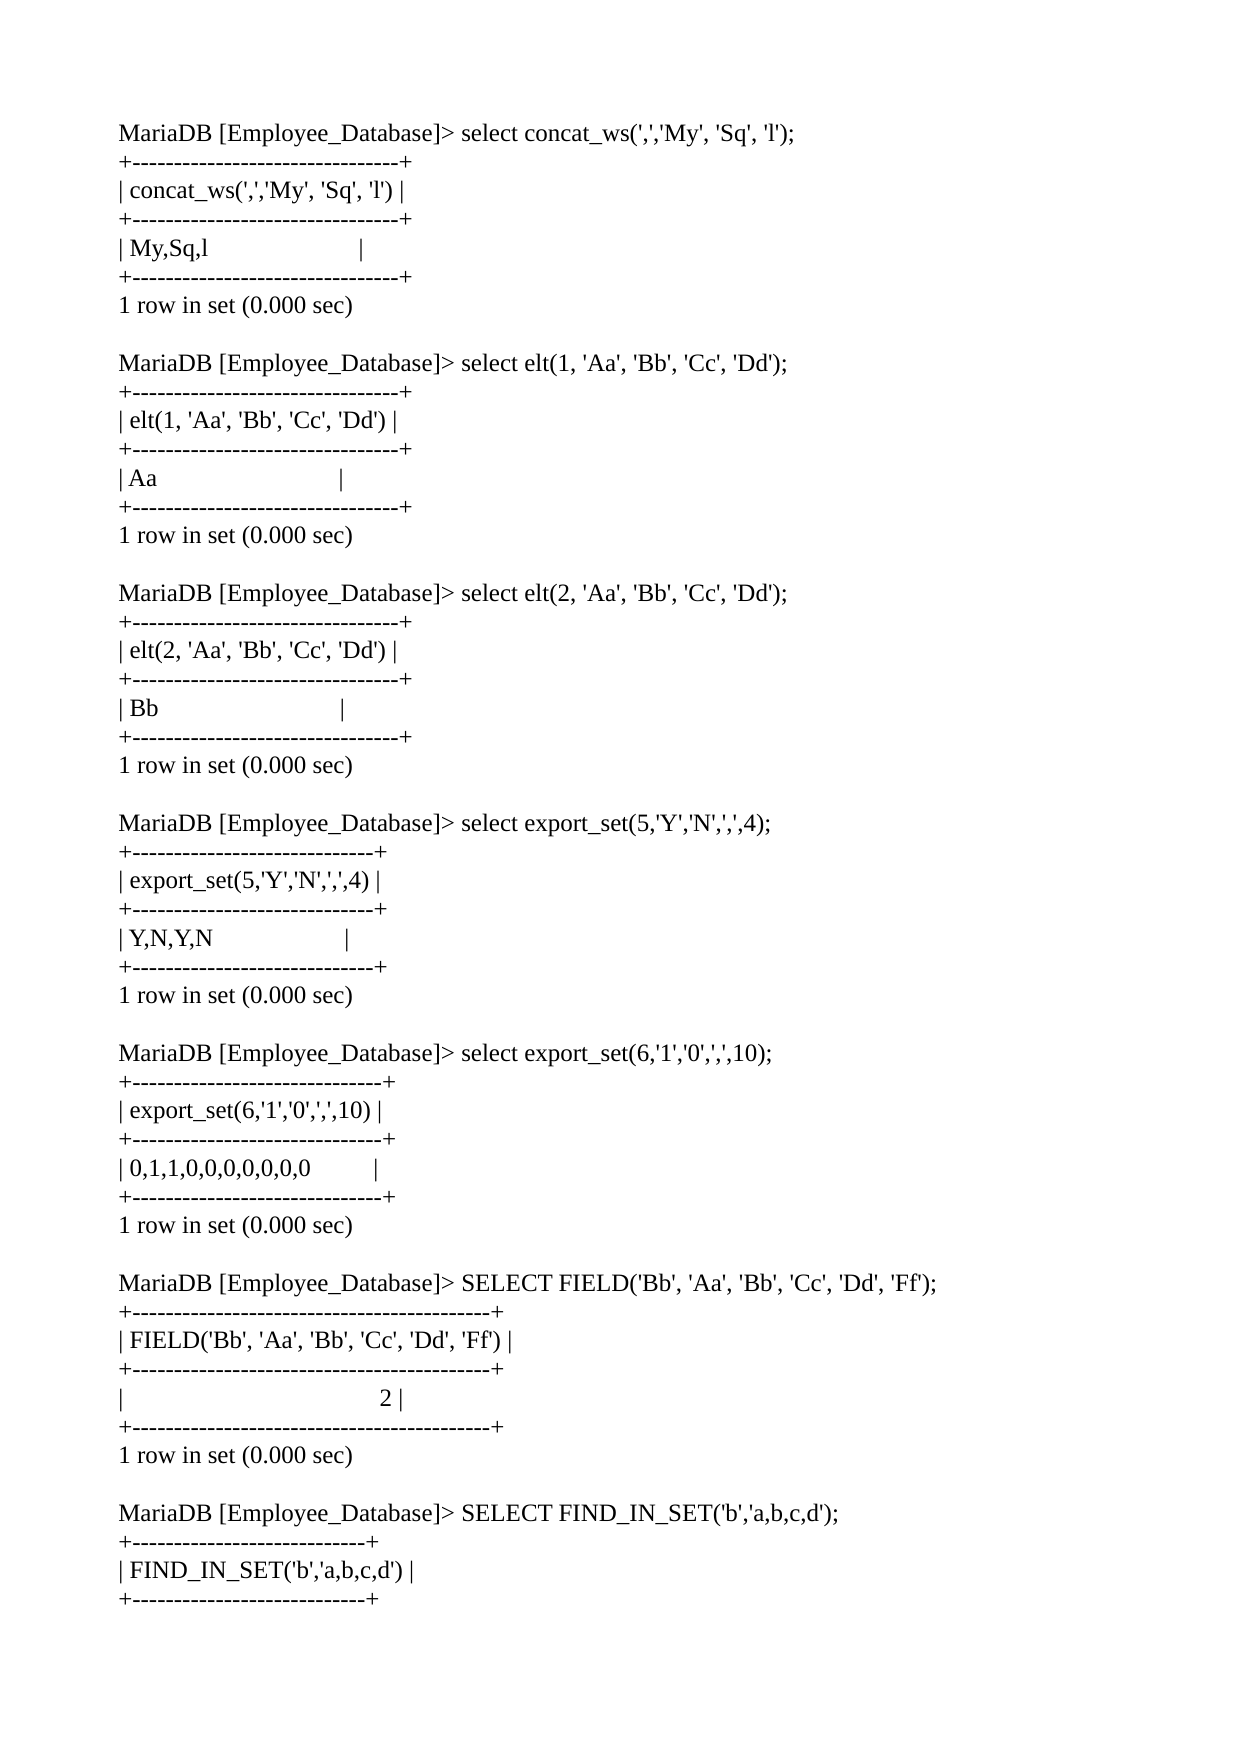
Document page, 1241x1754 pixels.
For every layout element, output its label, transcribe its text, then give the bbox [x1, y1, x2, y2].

text | Aa | [118, 463, 1122, 492]
text 1 row in set (0.000 sec) [118, 751, 1122, 779]
text 1 row in set (0.000 sec) [118, 521, 1122, 549]
text | Y,N,Y,N | [118, 923, 1122, 952]
text | export_set(6,'1','0',',',10) | [118, 1096, 1122, 1124]
text +-----------------------------+ [118, 952, 1122, 981]
text MariaDB [Employee_Database]> SELECT FIND_IN_SET('b','a,b,c,d'); [118, 1498, 1122, 1527]
text +--------------------------------+ [118, 722, 1122, 751]
text MariaDB [Employee_Database]> select export_set(6,'1','0',',',10); [118, 1038, 1122, 1067]
text MariaDB [Employee_Database]> SELECT FIELD('Bb', 'Aa', 'Bb', 'Cc', 'Dd', 'Ff'); [118, 1268, 1122, 1297]
text | 0,1,1,0,0,0,0,0,0,0 | [118, 1153, 1122, 1182]
text +----------------------------+ [118, 1584, 1122, 1613]
text | My,Sq,l | [118, 233, 1122, 262]
text +-------------------------------------------+ [118, 1297, 1122, 1326]
text +------------------------------+ [118, 1124, 1122, 1153]
text | Bb | [118, 693, 1122, 722]
text +-------------------------------------------+ [118, 1354, 1122, 1383]
text +-----------------------------+ [118, 894, 1122, 923]
text 1 row in set (0.000 sec) [118, 291, 1122, 319]
text MariaDB [Employee_Database]> select export_set(5,'Y','N',',',4); [118, 808, 1122, 837]
text +--------------------------------+ [118, 377, 1122, 406]
text | elt(1, 'Aa', 'Bb', 'Cc', 'Dd') | [118, 406, 1122, 434]
text 1 row in set (0.000 sec) [118, 1211, 1122, 1239]
text +--------------------------------+ [118, 492, 1122, 521]
text +--------------------------------+ [118, 204, 1122, 233]
text MariaDB [Employee_Database]> select concat_ws(',','My', 'Sq', 'l'); [118, 118, 1122, 147]
text +--------------------------------+ [118, 434, 1122, 463]
text +--------------------------------+ [118, 607, 1122, 636]
text +-------------------------------------------+ [118, 1412, 1122, 1441]
text MariaDB [Employee_Database]> select elt(2, 'Aa', 'Bb', 'Cc', 'Dd'); [118, 578, 1122, 607]
text | export_set(5,'Y','N',',',4) | [118, 866, 1122, 894]
text | elt(2, 'Aa', 'Bb', 'Cc', 'Dd') | [118, 636, 1122, 664]
text | concat_ws(',','My', 'Sq', 'l') | [118, 176, 1122, 204]
text +-----------------------------+ [118, 837, 1122, 866]
text +--------------------------------+ [118, 262, 1122, 291]
text 1 row in set (0.000 sec) [118, 981, 1122, 1009]
text | FIELD('Bb', 'Aa', 'Bb', 'Cc', 'Dd', 'Ff') | [118, 1326, 1122, 1354]
text MariaDB [Employee_Database]> select elt(1, 'Aa', 'Bb', 'Cc', 'Dd'); [118, 348, 1122, 377]
text +--------------------------------+ [118, 147, 1122, 176]
text | 2 | [118, 1383, 1122, 1412]
text +------------------------------+ [118, 1067, 1122, 1096]
text +----------------------------+ [118, 1527, 1122, 1556]
text +--------------------------------+ [118, 664, 1122, 693]
text +------------------------------+ [118, 1182, 1122, 1211]
text | FIND_IN_SET('b','a,b,c,d') | [118, 1556, 1122, 1584]
text 1 row in set (0.000 sec) [118, 1441, 1122, 1469]
